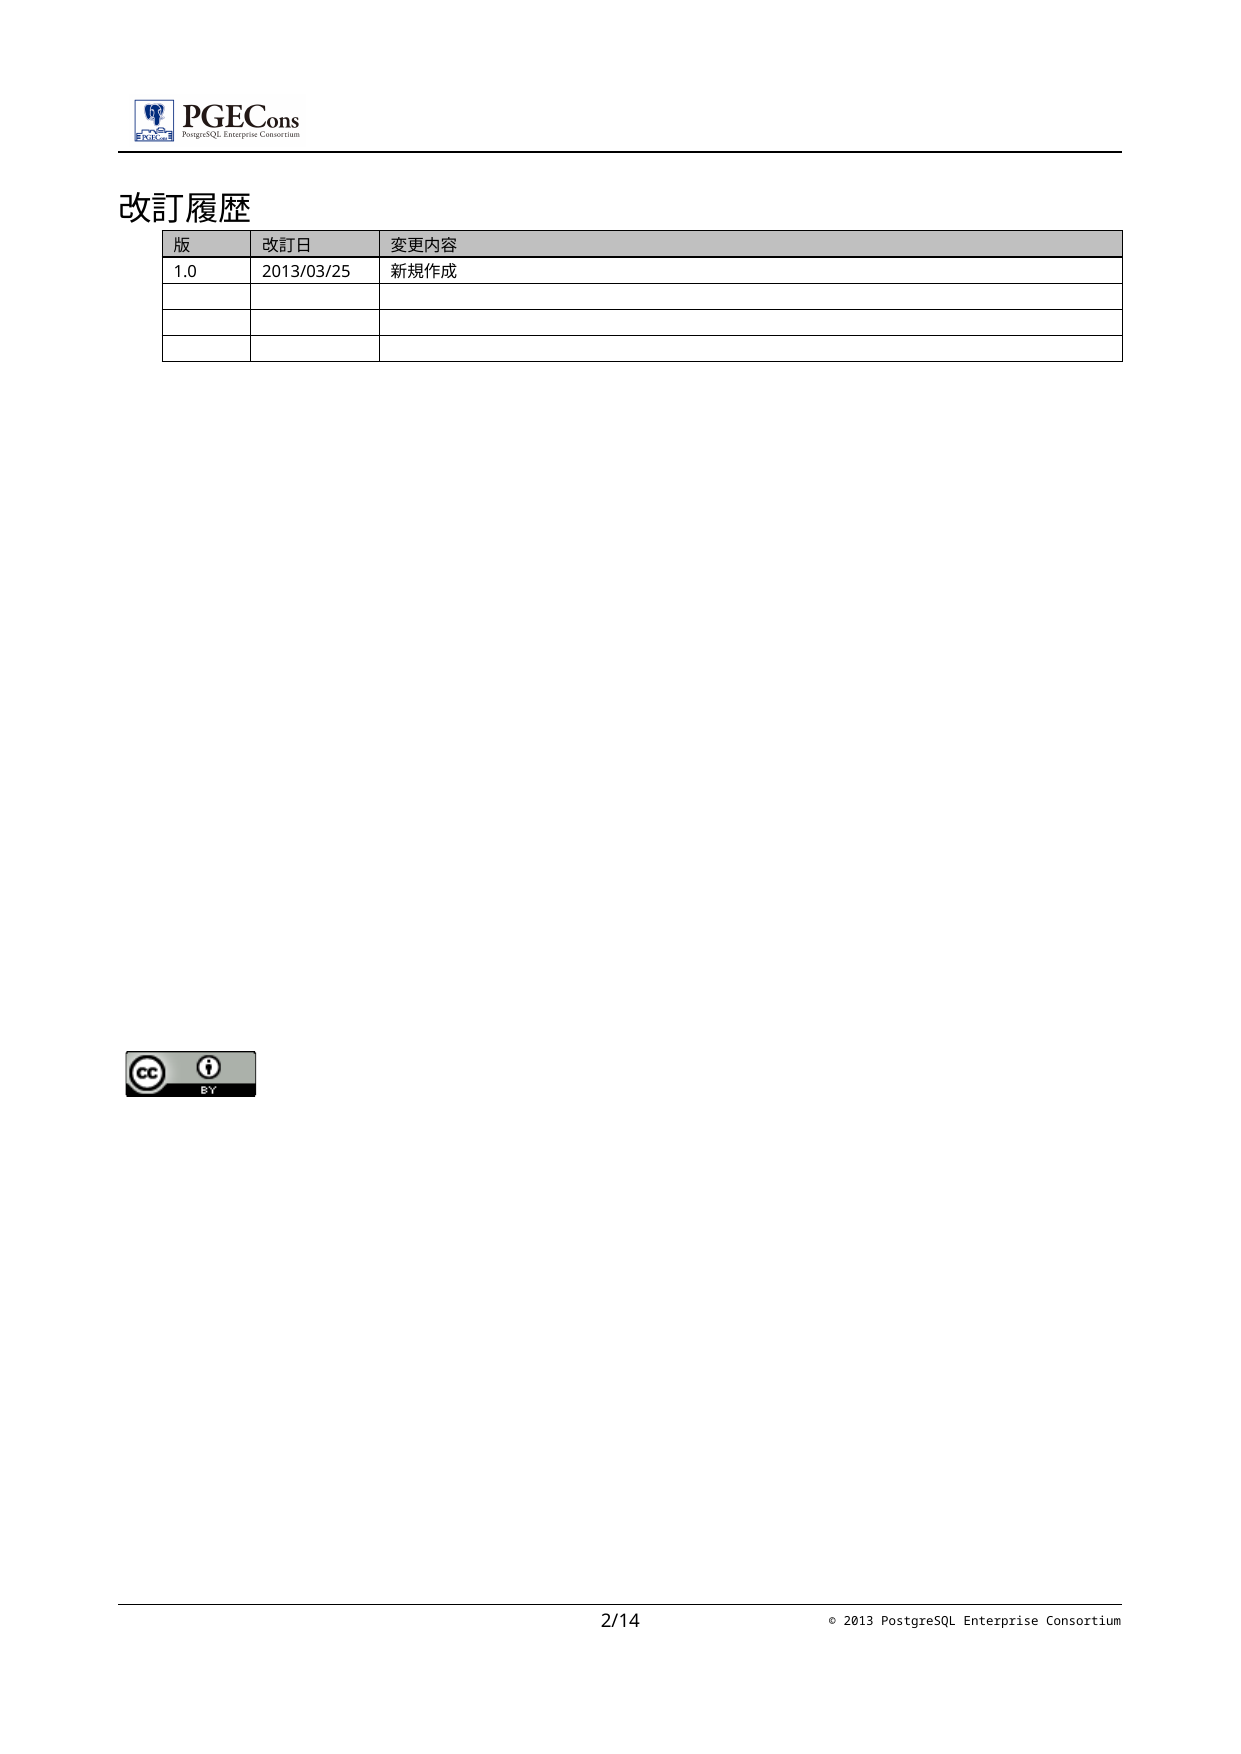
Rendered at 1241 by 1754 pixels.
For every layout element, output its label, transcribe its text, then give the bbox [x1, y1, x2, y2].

text 改訂履歴 [118, 182, 1122, 230]
table_cell 新規作成 [380, 258, 1122, 282]
table_header 改訂日 [251, 231, 379, 256]
table_cell [251, 310, 379, 334]
table_cell [163, 284, 250, 308]
table_cell 1.0 [163, 258, 250, 282]
table_cell 2013/03/25 [251, 258, 379, 282]
table_cell [163, 336, 250, 361]
table_cell [380, 336, 1122, 361]
table_cell [380, 310, 1122, 334]
picture [128, 94, 306, 147]
table_cell [163, 310, 250, 334]
table_header 変更内容 [380, 231, 1122, 256]
table_cell [251, 284, 379, 308]
table_cell [380, 284, 1122, 308]
table_header 版 [163, 231, 250, 256]
table_cell [251, 336, 379, 361]
picture [125, 1051, 257, 1097]
